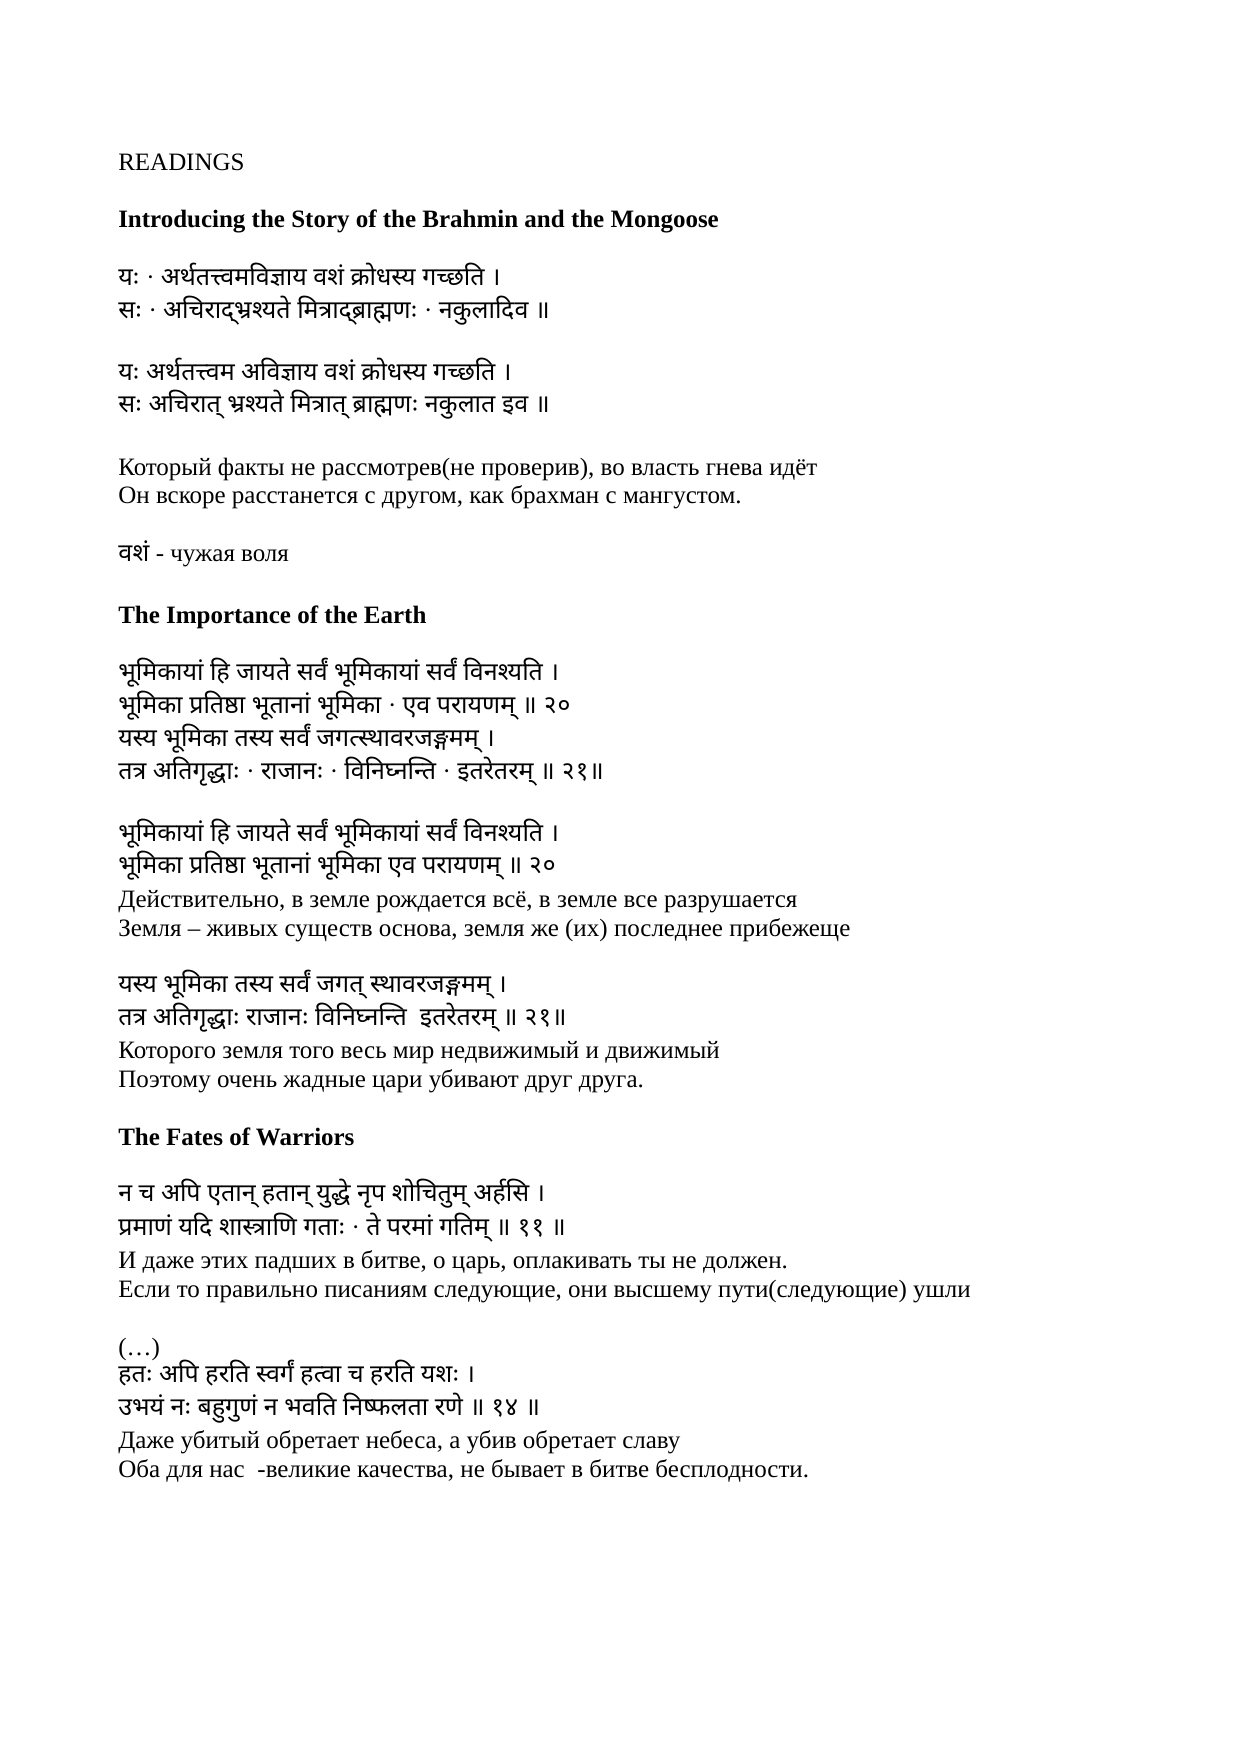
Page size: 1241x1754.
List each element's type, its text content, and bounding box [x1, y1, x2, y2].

text यः · अर्थतत्त्वमविज्ञाय वशं क्रोधस्य गच्छति । [118, 262, 1122, 295]
text Он вскоре расстанется с другом, как брахман с мангустом. [118, 480, 1122, 509]
text The Importance of the Earth [118, 600, 1122, 629]
text यः अर्थतत्त्वम अविज्ञाय वशं क्रोधस्य गच्छति । [118, 358, 1122, 390]
text प्रमाणं यदि शास्त्राणि गताः · ते परमां गतिम् ॥ ११ ॥ [118, 1212, 1122, 1245]
text Который факты не рассмотрев(не проверив), во власть гнева идёт [118, 452, 1122, 480]
text Introducing the Story of the Brahmin and the Mongoose [118, 204, 1122, 233]
text Оба для нас -великие качества, не бывает в битве бесплодности. [118, 1454, 1122, 1483]
text न च अपि एतान् हतान् युद्धे नृप शोचितुम् अर्हसि । [118, 1179, 1122, 1212]
text The Fates of Warriors [118, 1122, 1122, 1150]
text भूमिका प्रतिष्ठा भूतानां भूमिका · एव परायणम् ॥ २० [118, 690, 1122, 724]
text Если то правильно писаниям следующие, они высшему пути(следующие) ушли [118, 1274, 1122, 1303]
text भूमिकायां हि जायते सर्वं भूमिकायां सर्वं विनश्यति । [118, 819, 1122, 851]
text भूमिकायां हि जायते सर्वं भूमिकायां सर्वं विनश्यति । [118, 658, 1122, 690]
text Поэтому очень жадные цари убивают друг друга. [118, 1064, 1122, 1093]
text सः अचिरात् भ्रश्यते मित्रात् ब्राह्मणः नकुलात इव ॥ [118, 390, 1122, 423]
text Даже убитый обретает небеса, а убив обретает славу [118, 1426, 1122, 1454]
text तत्र अतिगृद्धाः · राजानः · विनिघ्नन्ति · इतरेतरम् ॥ २१॥ [118, 756, 1122, 790]
text हतः अपि हरति स्वर्गं हत्वा च हरति यशः । [118, 1360, 1122, 1393]
text Земля – живых существ основа, земля же (их) последнее прибежеще [118, 913, 1122, 941]
text (…) [118, 1332, 1122, 1360]
text यस्य भूमिका तस्य सर्वं जगत् स्थावरजङ्गमम् । [118, 970, 1122, 1003]
text भूमिका प्रतिष्ठा भूतानां भूमिका एव परायणम् ॥ २० [118, 851, 1122, 884]
text वशं - чужая воля [118, 538, 1122, 571]
text सः · अचिराद्भ्रश्यते मित्राद्ब्राह्मणः · नकुलादिव ॥ [118, 295, 1122, 329]
text तत्र अतिगृद्धाः राजानः विनिघ्नन्ति इतरेतरम् ॥ २१॥ [118, 1003, 1122, 1035]
text यस्य भूमिका तस्य सर्वं जगत्स्थावरजङ्गमम् । [118, 724, 1122, 756]
text И даже этих падших в битве, о царь, оплакивать ты не должен. [118, 1245, 1122, 1274]
text Которого земля того весь мир недвижимый и движимый [118, 1035, 1122, 1064]
text उभयं नः बहुगुणं न भवति निष्फलता रणे ॥ १४ ॥ [118, 1393, 1122, 1426]
text READINGS [118, 147, 1122, 176]
text Действительно, в земле рождается всё, в земле все разрушается [118, 884, 1122, 913]
